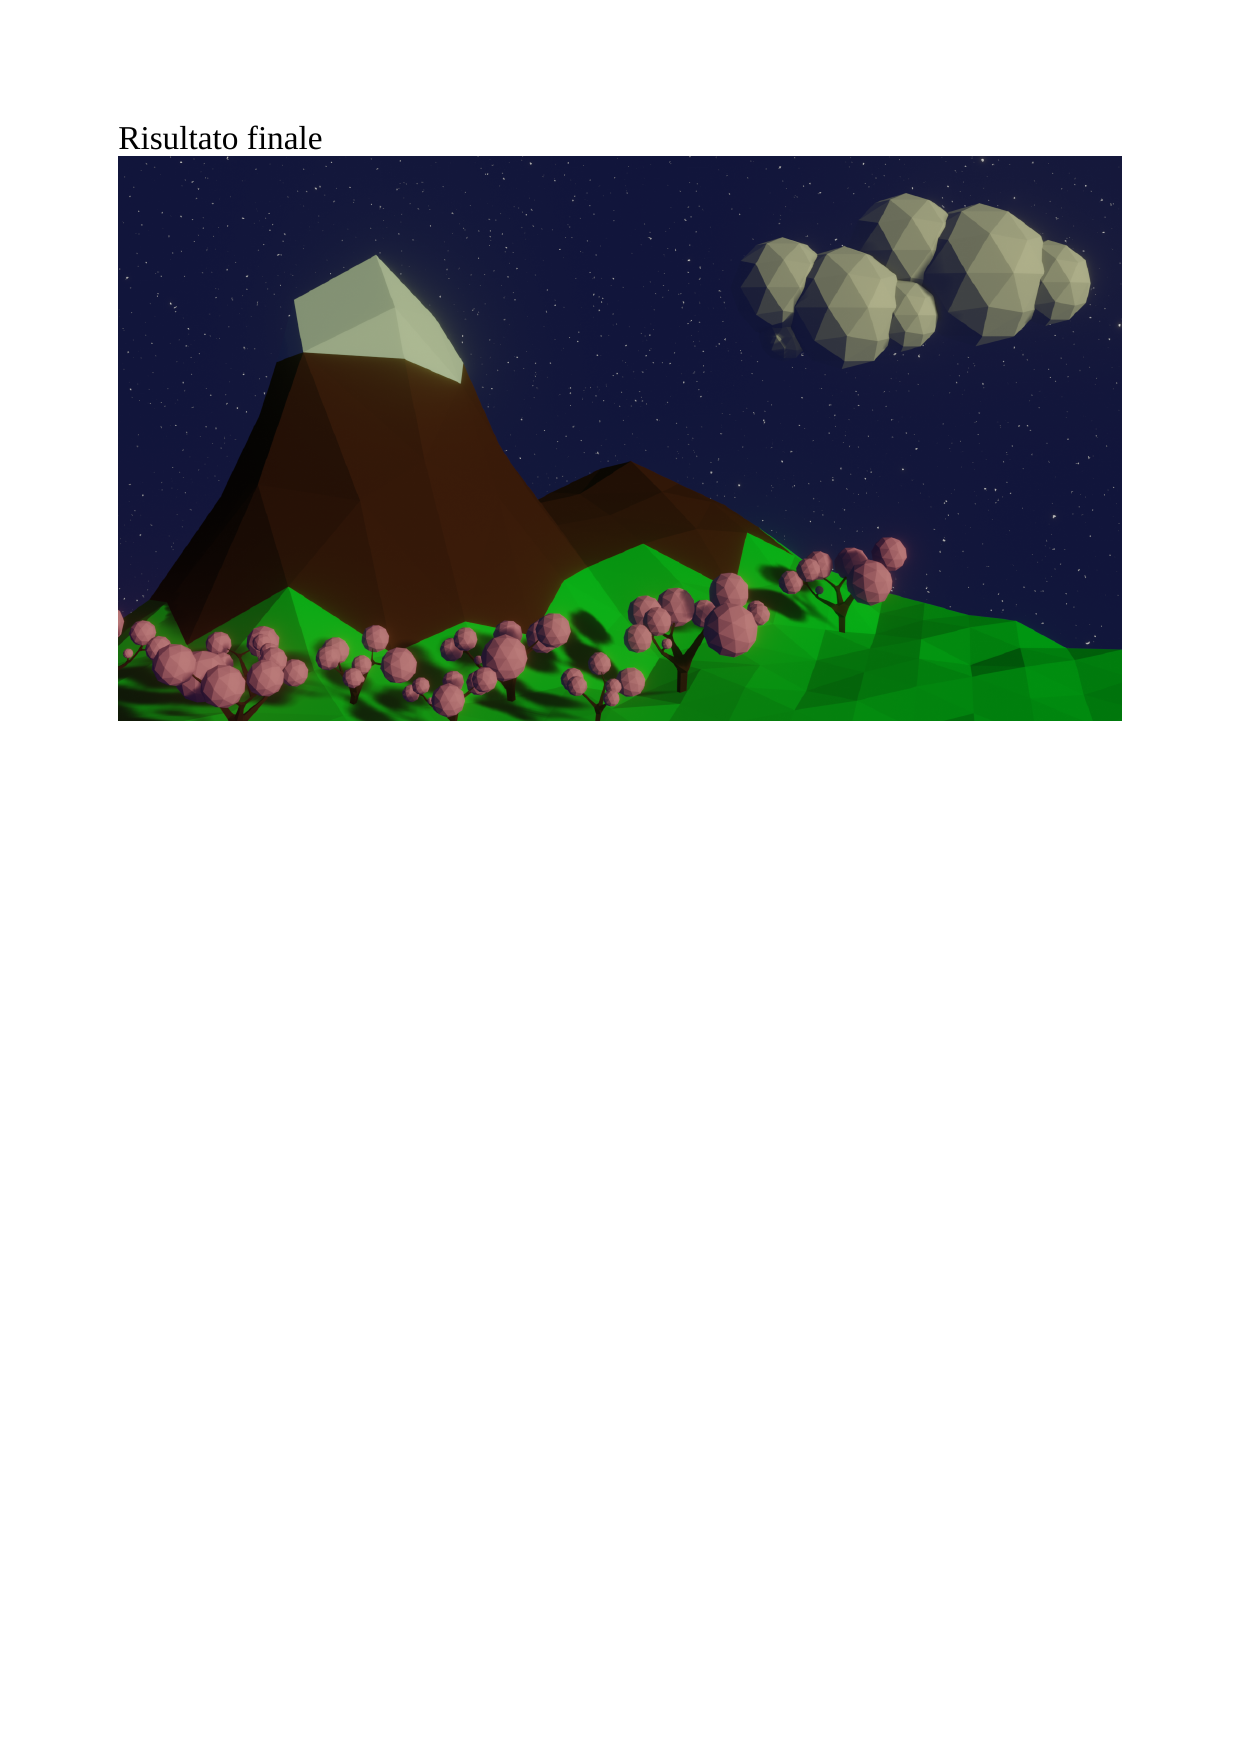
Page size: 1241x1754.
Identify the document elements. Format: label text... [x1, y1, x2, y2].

picture [118, 156, 1122, 721]
text Risultato finale [118, 118, 1122, 156]
